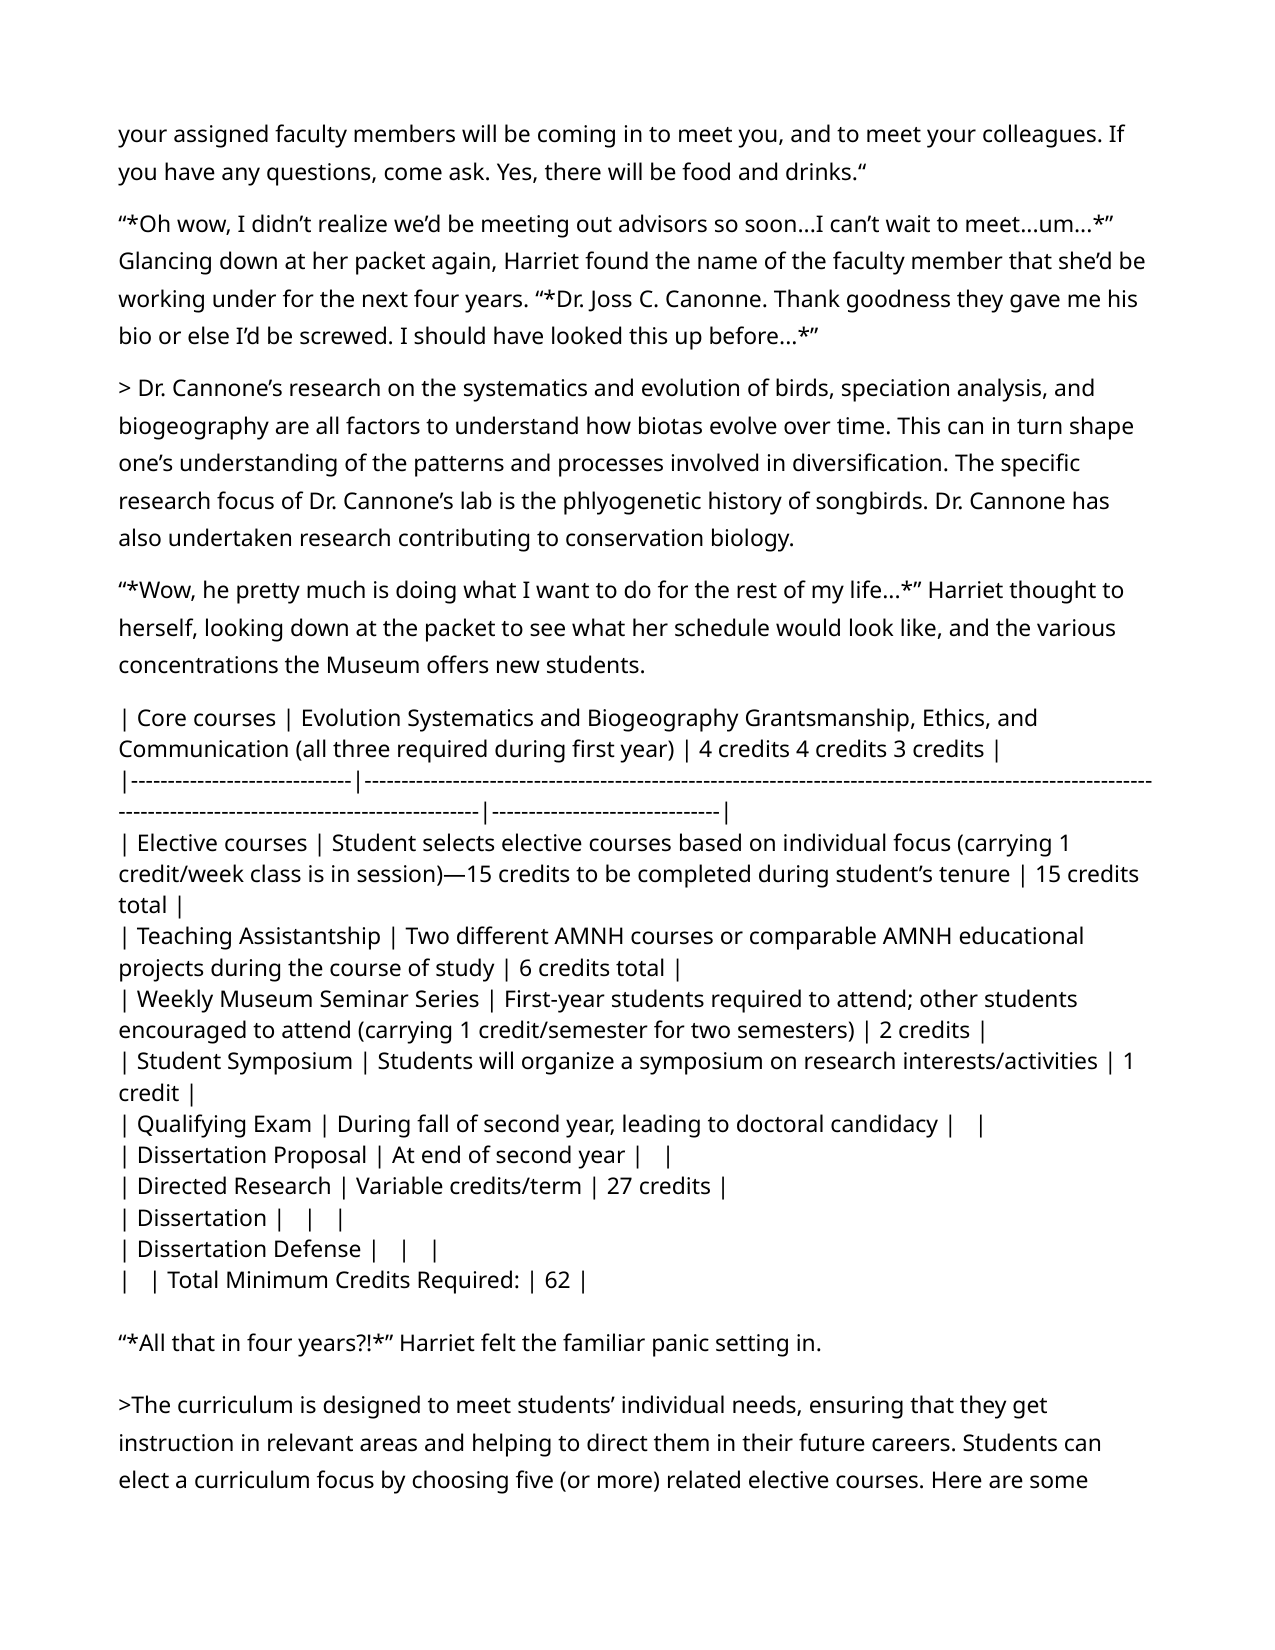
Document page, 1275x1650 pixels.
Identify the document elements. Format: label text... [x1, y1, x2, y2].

text |------------------------------|------------------------------------------------------------------------------------------------------------------------------------------------------------|-------------------------------| [118, 764, 1157, 826]
text “*Wow, he pretty much is doing what I want to do for the rest of my life...*” Harriet thought to herself, looking down at the packet to see what her schedule would look like, and the various concentrations the Museum offers new students. [118, 574, 1157, 681]
text | Elective courses | Student selects elective courses based on individual focus (carrying 1 credit/week class is in session)—15 credits to be completed during student’s tenure | 15 credits total | [118, 826, 1157, 920]
text | Weekly Museum Seminar Series | First-year students required to attend; other students encouraged to attend (carrying 1 credit/semester for two semesters) | 2 credits | [118, 983, 1157, 1045]
text | Student Symposium | Students will organize a symposium on research interests/activities | 1 credit | [118, 1045, 1157, 1108]
text your assigned faculty members will be coming in to meet you, and to meet your colleagues. If you have any questions, come ask. Yes, there will be food and drinks.“ [118, 118, 1157, 187]
text > Dr. Cannone’s research on the systematics and evolution of birds, speciation analysis, and biogeography are all factors to understand how biotas evolve over time. This can in turn shape one’s understanding of the patterns and processes involved in diversification. The specific research focus of Dr. Cannone’s lab is the phlyogenetic history of songbirds. Dr. Cannone has also undertaken research contributing to conservation biology. [118, 372, 1157, 553]
text | | Total Minimum Credits Required: | 62 | [118, 1264, 1157, 1295]
text | Dissertation | | | [118, 1201, 1157, 1233]
text | Dissertation Defense | | | [118, 1233, 1157, 1264]
text | Qualifying Exam | During fall of second year, leading to doctoral candidacy | | [118, 1108, 1157, 1139]
text | Core courses | Evolution Systematics and Biogeography Grantsmanship, Ethics, and Communication (all three required during first year) | 4 credits 4 credits 3 credits | [118, 701, 1157, 764]
text >The curriculum is designed to meet students’ individual needs, ensuring that they get instruction in relevant areas and helping to direct them in their future careers. Students can elect a curriculum focus by choosing five (or more) related elective courses. Here are some [118, 1389, 1157, 1495]
text | Teaching Assistantship | Two different AMNH courses or comparable AMNH educational projects during the course of study | 6 credits total | [118, 920, 1157, 983]
text | Dissertation Proposal | At end of second year | | [118, 1139, 1157, 1170]
text “*Oh wow, I didn’t realize we’d be meeting out advisors so soon...I can’t wait to meet...um...*” Glancing down at her packet again, Harriet found the name of the faculty member that she’d be working under for the next four years. “*Dr. Joss C. Canonne. Thank goodness they gave me his bio or else I’d be screwed. I should have looked this up before...*” [118, 208, 1157, 351]
text “*All that in four years?!*” Harriet felt the familiar panic setting in. [118, 1326, 1157, 1358]
text | Directed Research | Variable credits/term | 27 credits | [118, 1170, 1157, 1201]
